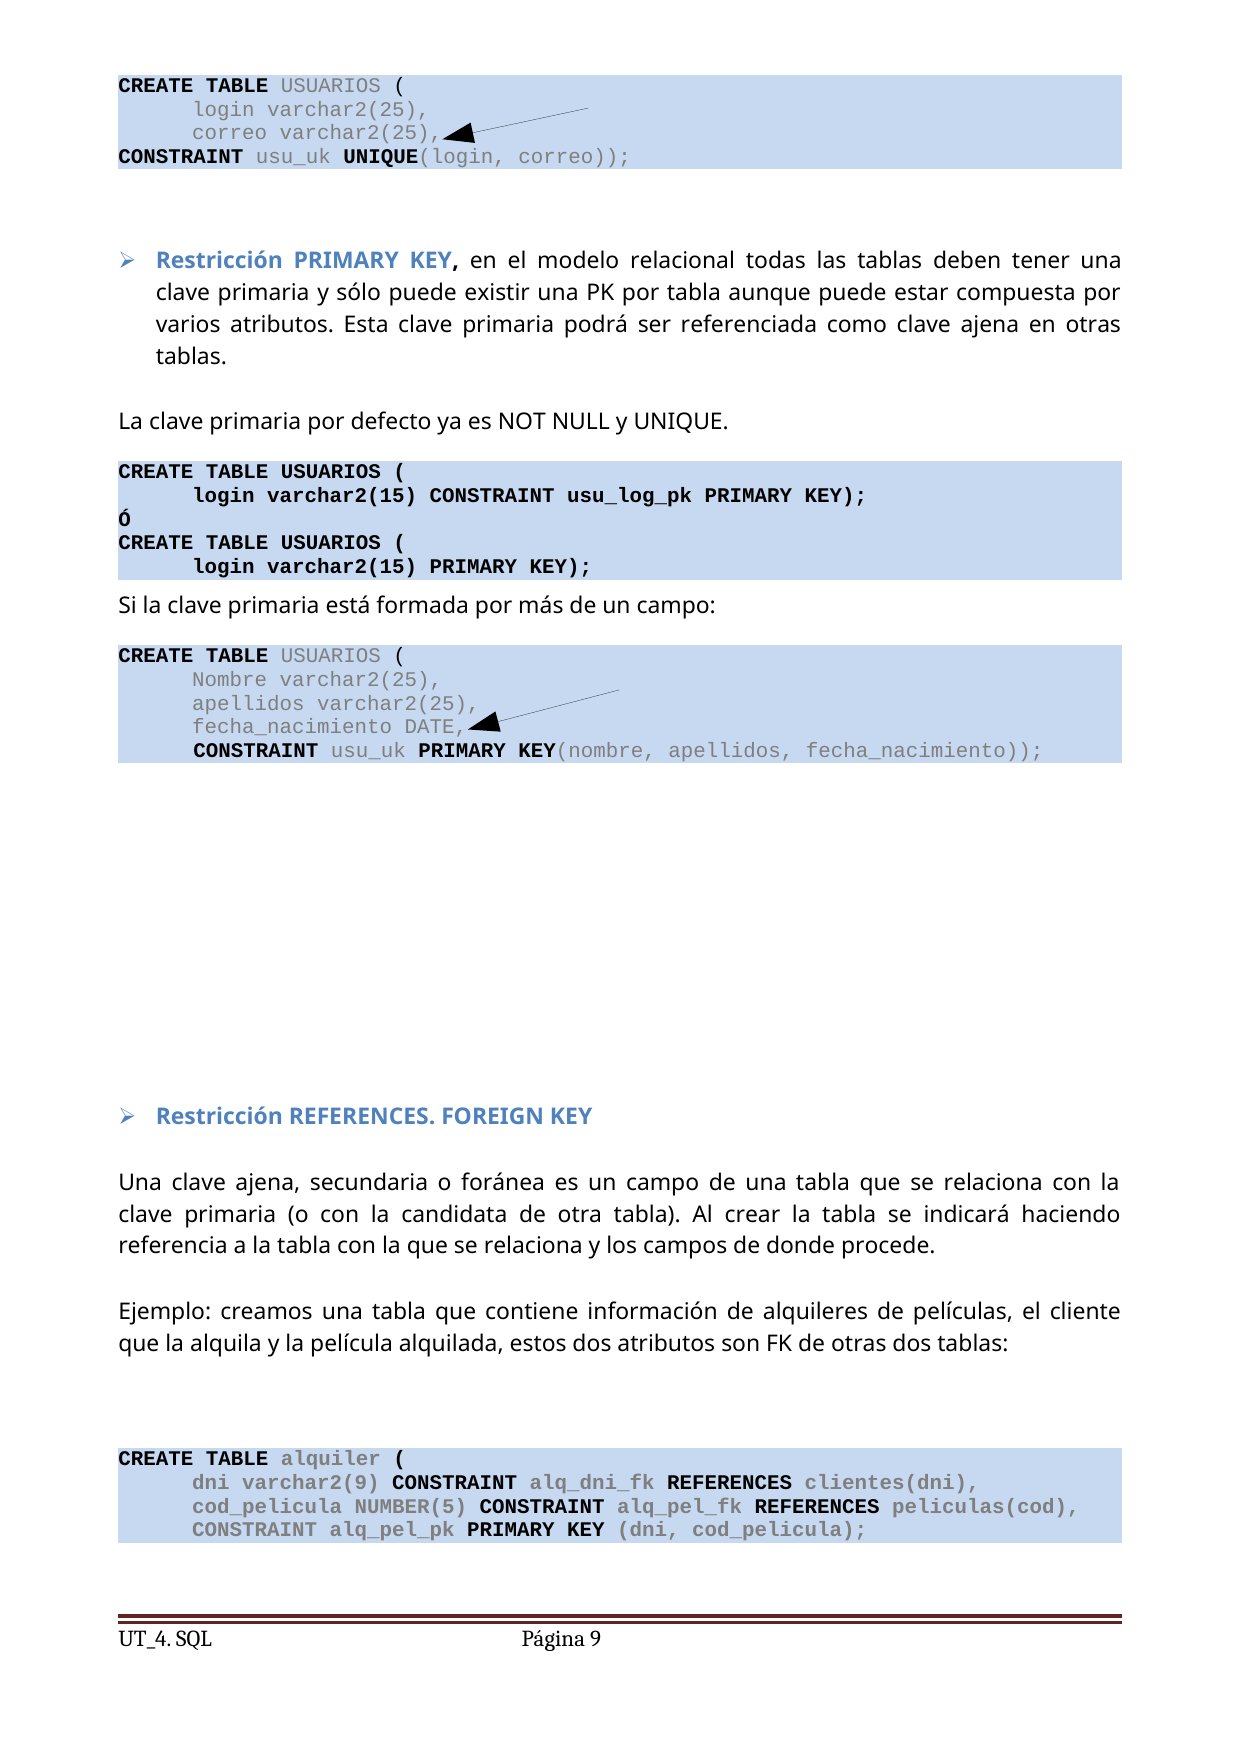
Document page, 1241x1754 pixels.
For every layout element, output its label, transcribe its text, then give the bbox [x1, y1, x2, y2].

text Ó [118, 509, 1122, 532]
text CONSTRAINT usu_uk PRIMARY KEY(nombre, apellidos, fecha_nacimiento)); [118, 740, 1122, 763]
list Restricción PRIMARY KEY, en el modelo relacional todas las tablas deben tener una clave primaria y sólo puede existir una PK por tabla aunque puede estar compuesta por varios atributos. Esta clave primaria podrá ser referenciada como clave ajena en otras tablas. [118, 244, 1122, 371]
text Nombre varchar2(25), [118, 669, 1122, 692]
text CREATE TABLE USUARIOS ( [118, 532, 1122, 556]
text CREATE TABLE USUARIOS ( [118, 75, 1122, 99]
text login varchar2(15) PRIMARY KEY); [118, 556, 1122, 580]
text Ejemplo: creamos una tabla que contiene información de alquileres de películas, el cliente que la alquila y la película alquilada, estos dos atributos son FK de otras dos tablas: [118, 1294, 1122, 1358]
text Una clave ajena, secundaria o foránea es un campo de una tabla que se relaciona con la clave primaria (o con la candidata de otra tabla). Al crear la tabla se indicará haciendo referencia a la tabla con la que se relaciona y los campos de donde procede. [118, 1165, 1122, 1261]
list Restricción REFERENCES. FOREIGN KEY [118, 1100, 1122, 1132]
text apellidos varchar2(25), [118, 692, 607, 716]
text correo varchar2(25), [118, 122, 1122, 146]
text CREATE TABLE USUARIOS ( [118, 645, 1122, 669]
text cod_pelicula NUMBER(5) CONSTRAINT alq_pel_fk REFERENCES peliculas(cod), [118, 1496, 1122, 1519]
text Si la clave primaria está formada por más de un campo: [118, 588, 1122, 620]
text CREATE TABLE USUARIOS ( [118, 461, 1122, 485]
text login varchar2(25), [118, 99, 1122, 122]
text La clave primaria por defecto ya es NOT NULL y UNIQUE. [118, 405, 1122, 436]
text login varchar2(15) CONSTRAINT usu_log_pk PRIMARY KEY); [118, 485, 1122, 509]
text fecha_nacimiento DATE, [118, 716, 1122, 740]
text CREATE TABLE alquiler ( [118, 1448, 1122, 1472]
text CONSTRAINT alq_pel_pk PRIMARY KEY (dni, cod_pelicula); [118, 1519, 1122, 1543]
text CONSTRAINT usu_uk UNIQUE(login, correo)); [118, 146, 1122, 169]
text dni varchar2(9) CONSTRAINT alq_dni_fk REFERENCES clientes(dni), [118, 1472, 1122, 1496]
text [524, 692, 1122, 716]
